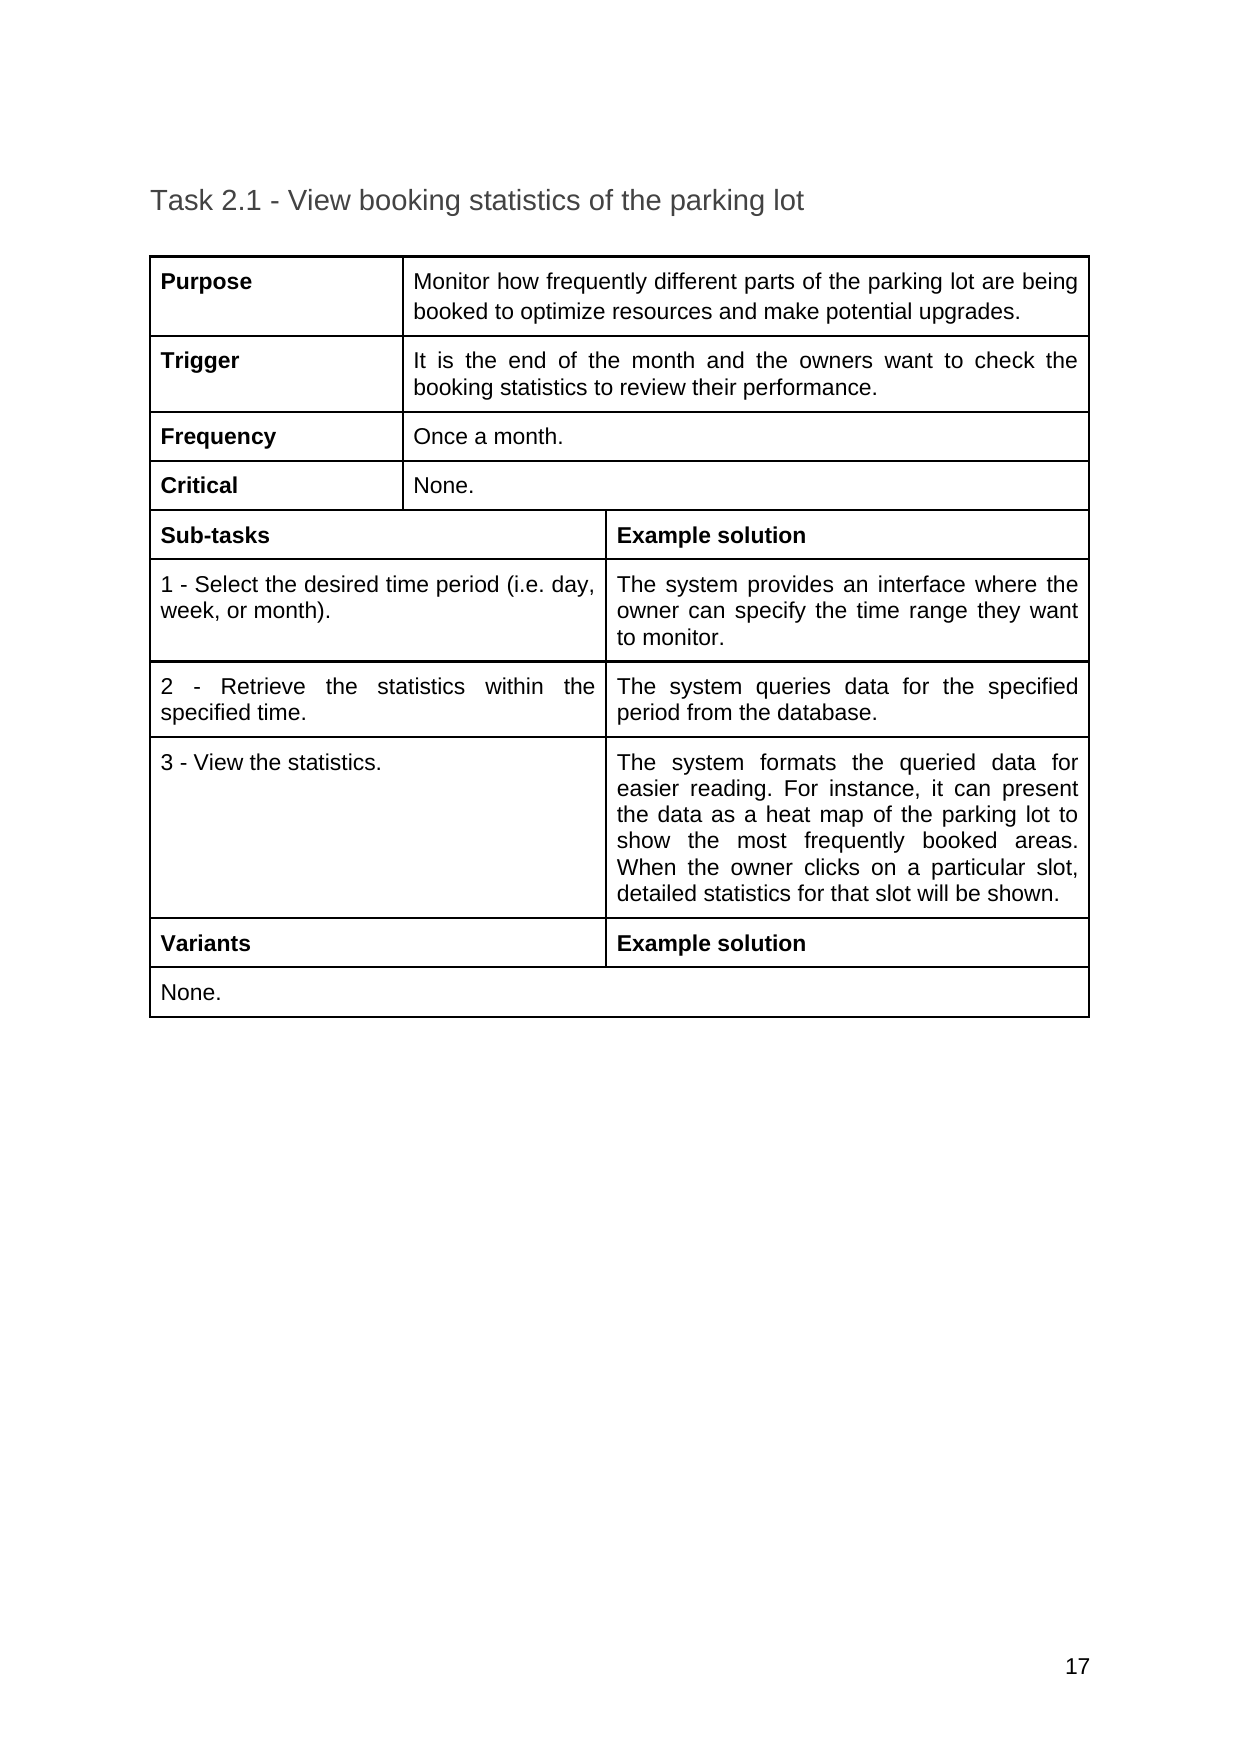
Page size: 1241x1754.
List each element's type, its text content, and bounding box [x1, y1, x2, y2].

table_header Purpose [151, 258, 402, 335]
table_cell The system queries data for the specified period from the database. [607, 663, 1088, 736]
table_cell 2 - Retrieve the statistics within the specified time. [151, 663, 605, 736]
table_cell Trigger [151, 337, 402, 411]
table_cell It is the end of the month and the owners want to check the booking statistics to review their performance. [404, 337, 1088, 411]
subtitle Task 2.1 - View booking statistics of the parking lot [150, 183, 1090, 217]
table_cell The system provides an interface where the owner can specify the time range they want to monitor. [607, 560, 1088, 660]
table_cell None. [151, 968, 1088, 1016]
table_cell Example solution [607, 511, 1088, 558]
table_cell Once a month. [404, 413, 1088, 460]
table_cell 1 - Select the desired time period (i.e. day, week, or month). [151, 560, 605, 660]
table_cell None. [404, 462, 1088, 509]
table_cell Frequency [151, 413, 402, 460]
table_cell Variants [151, 919, 605, 966]
table_cell Example solution [607, 919, 1088, 966]
table_cell Sub-tasks [151, 511, 605, 558]
table_cell Critical [151, 462, 402, 509]
table_cell 3 - View the statistics. [151, 738, 605, 917]
table_cell The system formats the queried data for easier reading. For instance, it can present the data as a heat map of the parking lot to show the most frequently booked areas. When the owner clicks on a particular slot, detailed statistics for that slot will be shown. [607, 738, 1088, 917]
table_header Monitor how frequently different parts of the parking lot are being booked to optimize resources and make potential upgrades. [404, 258, 1088, 335]
